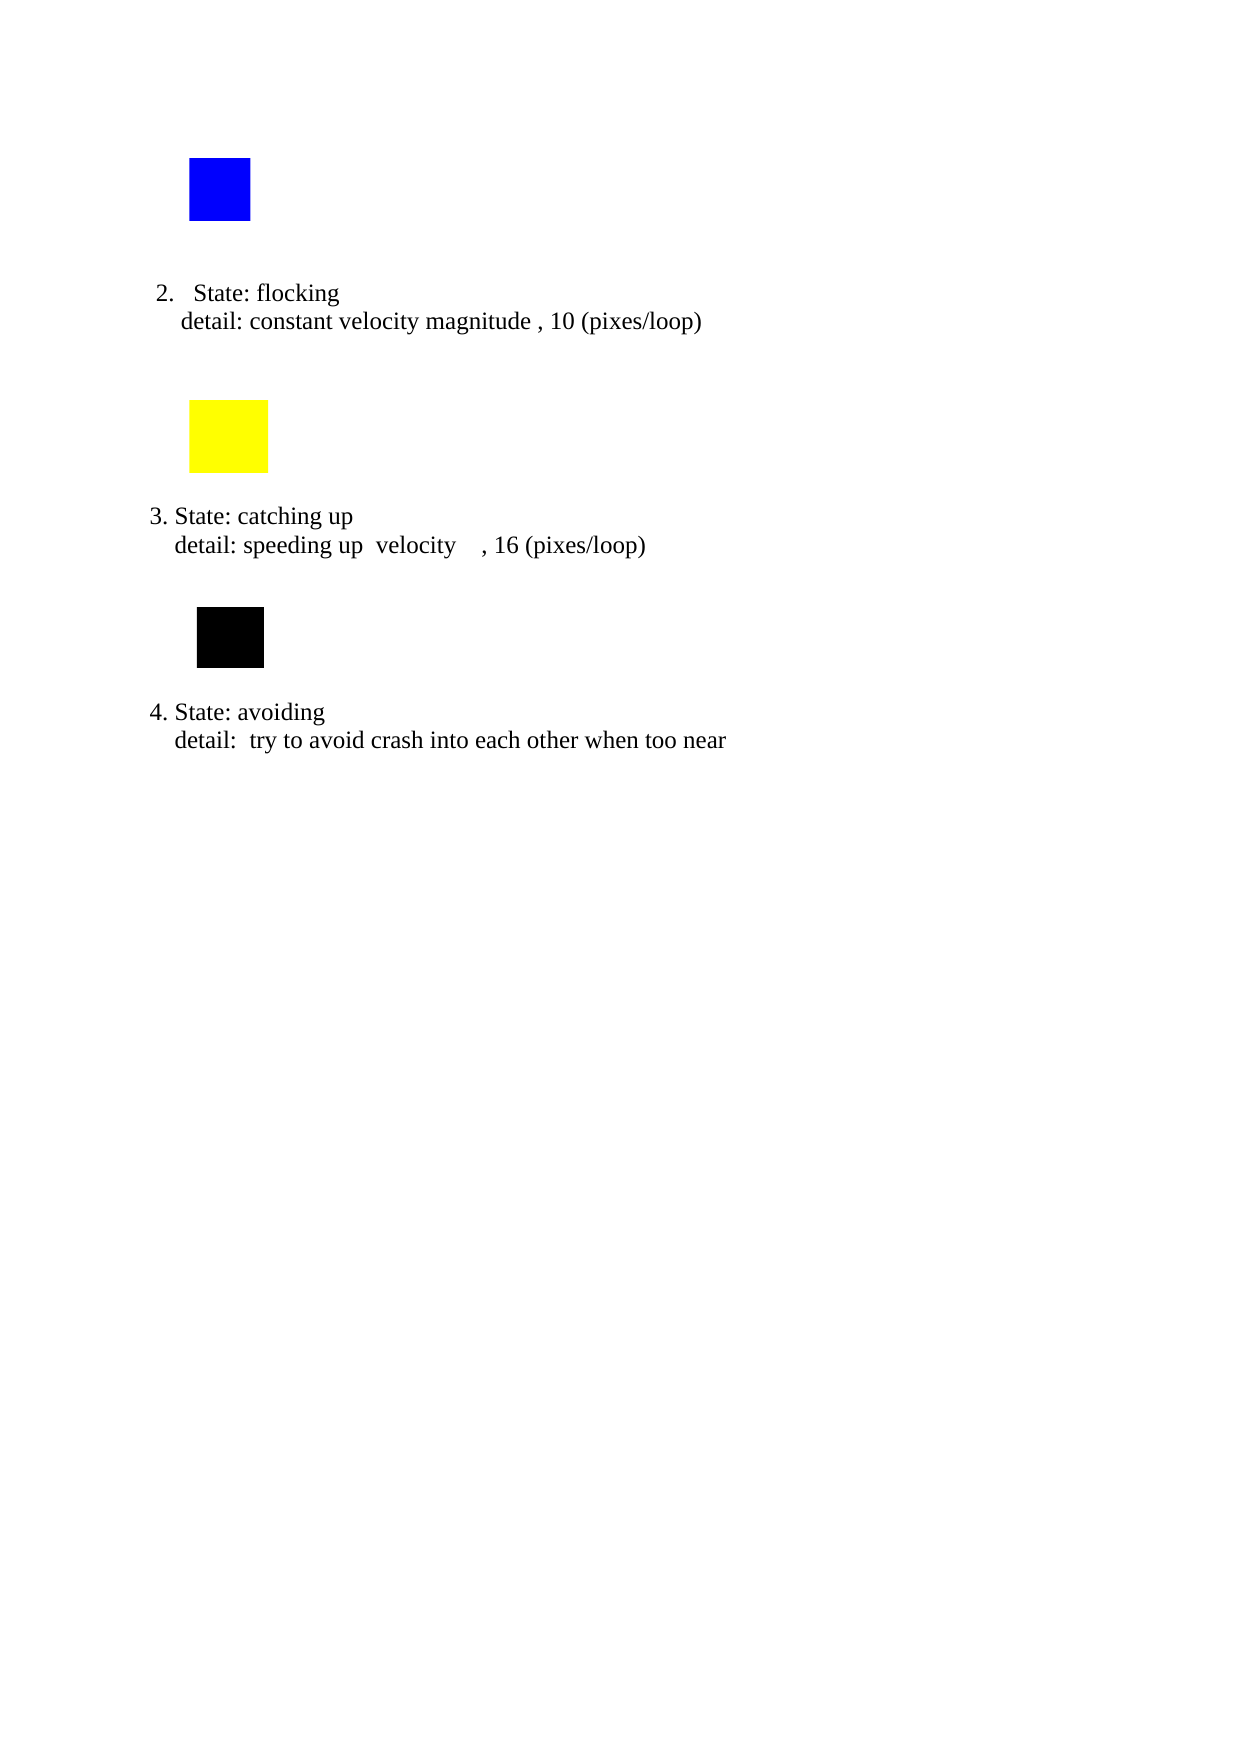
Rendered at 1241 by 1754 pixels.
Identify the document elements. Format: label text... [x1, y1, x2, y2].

text 3. State: catching up [118, 501, 1122, 530]
text 4. State: avoiding [118, 697, 1122, 725]
text detail: constant velocity magnitude , 10 (pixes/loop) [118, 306, 1122, 335]
picture [189, 400, 269, 473]
text detail: speeding up velocity , 16 (pixes/loop) [118, 530, 1122, 558]
list State: flocking [156, 278, 1122, 306]
text detail: try to avoid crash into each other when too near [118, 725, 1122, 754]
picture [189, 158, 251, 221]
picture [196, 607, 264, 668]
